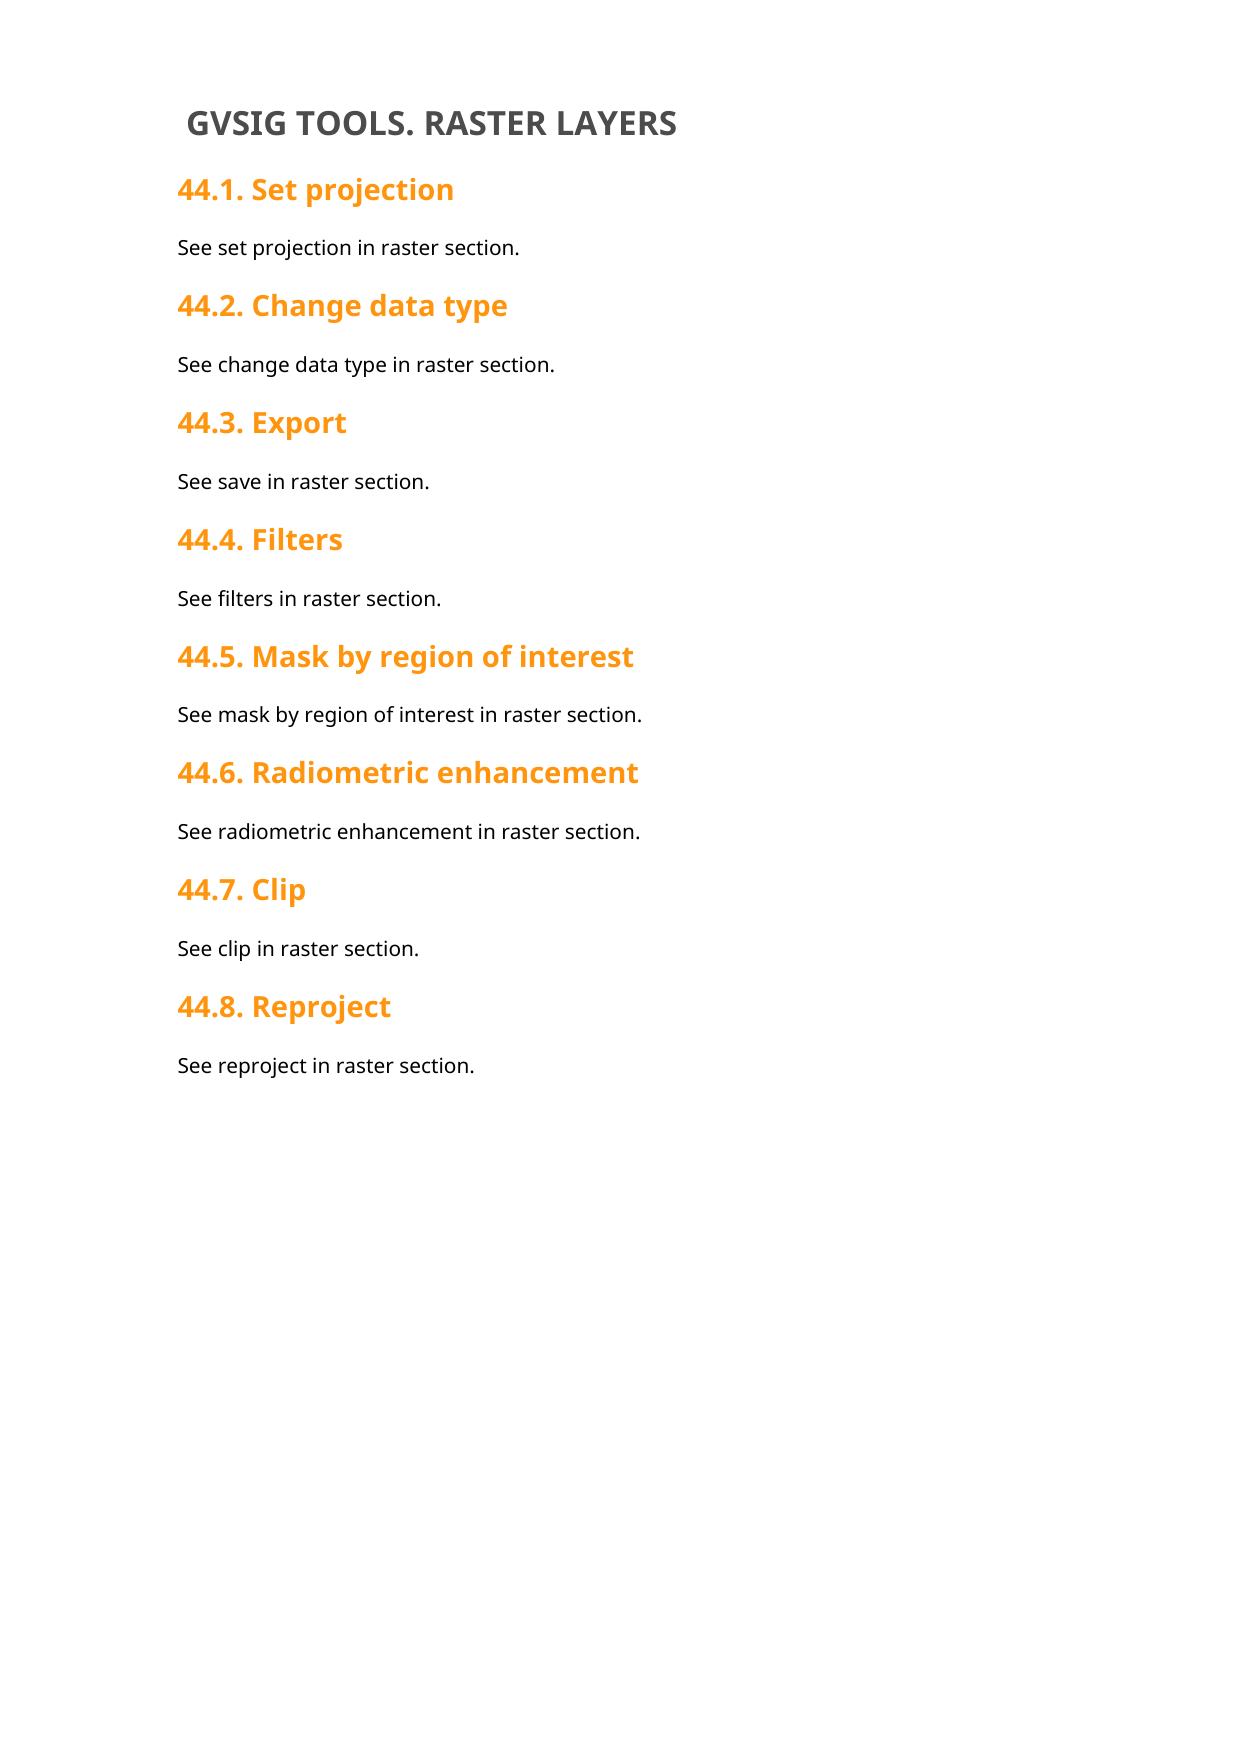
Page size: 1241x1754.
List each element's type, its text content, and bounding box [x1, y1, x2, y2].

subtitle 44.3. Export [177, 402, 1125, 442]
text See clip in raster section. [177, 934, 1125, 963]
text See save in raster section. [177, 467, 1125, 496]
subtitle 44.5. Mask by region of interest [177, 636, 1125, 676]
subtitle 44.8. Reproject [177, 986, 1125, 1026]
text See filters in raster section. [177, 584, 1125, 612]
subtitle 44.1. Set projection [177, 169, 1125, 208]
subtitle 44.7. Clip [177, 869, 1125, 909]
text See radiometric enhancement in raster section. [177, 817, 1125, 846]
subtitle 44.4. Filters [177, 519, 1125, 559]
subtitle 44.6. Radiometric enhancement [177, 753, 1125, 792]
text See reproject in raster section. [177, 1051, 1125, 1079]
text See set projection in raster section. [177, 233, 1125, 262]
text See change data type in raster section. [177, 350, 1125, 379]
subtitle gvSIG tools. Raster layers [177, 100, 1125, 145]
subtitle 44.2. Change data type [177, 286, 1125, 325]
text See mask by region of interest in raster section. [177, 701, 1125, 729]
